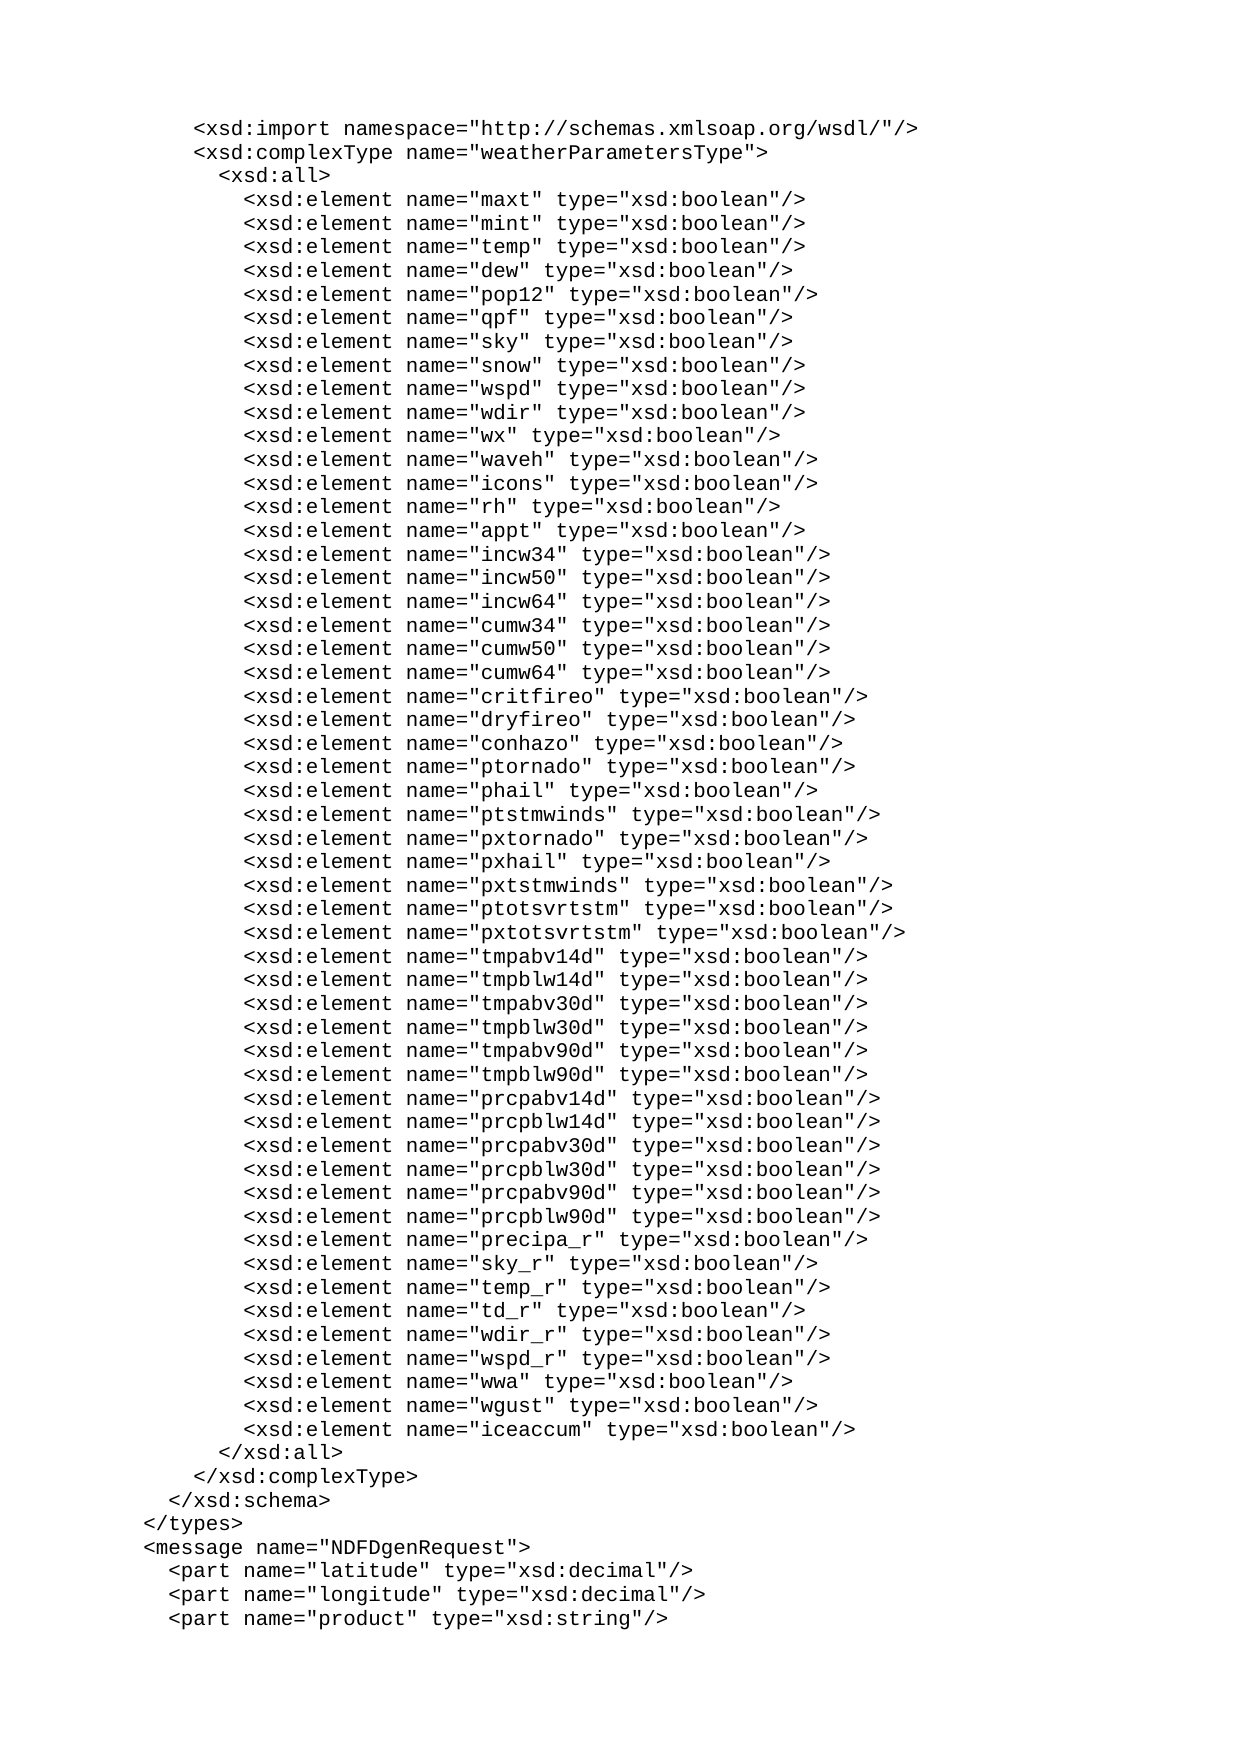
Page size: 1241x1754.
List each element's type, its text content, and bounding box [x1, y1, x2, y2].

text <xsd:element name="pxtornado" type="xsd:boolean"/> [118, 827, 1122, 851]
text <xsd:element name="tmpabv90d" type="xsd:boolean"/> [118, 1040, 1122, 1064]
text <xsd:element name="prcpblw14d" type="xsd:boolean"/> [118, 1111, 1122, 1135]
text <part name="product" type="xsd:string"/> [118, 1608, 1122, 1631]
text <xsd:element name="snow" type="xsd:boolean"/> [118, 354, 1122, 378]
text <xsd:element name="pop12" type="xsd:boolean"/> [118, 284, 1122, 307]
text <xsd:element name="tmpabv14d" type="xsd:boolean"/> [118, 946, 1122, 969]
text <xsd:complexType name="weatherParametersType"> [118, 142, 1122, 165]
text <xsd:element name="prcpblw30d" type="xsd:boolean"/> [118, 1158, 1122, 1182]
text <xsd:import namespace="http://schemas.xmlsoap.org/wsdl/"/> [118, 118, 1122, 142]
text <xsd:element name="incw34" type="xsd:boolean"/> [118, 544, 1122, 567]
text <xsd:element name="mint" type="xsd:boolean"/> [118, 213, 1122, 236]
text </xsd:complexType> [118, 1466, 1122, 1489]
text <xsd:element name="prcpblw90d" type="xsd:boolean"/> [118, 1206, 1122, 1229]
text <xsd:element name="pxhail" type="xsd:boolean"/> [118, 851, 1122, 875]
text <xsd:element name="wgust" type="xsd:boolean"/> [118, 1395, 1122, 1419]
text <xsd:element name="wspd_r" type="xsd:boolean"/> [118, 1348, 1122, 1371]
text <xsd:element name="cumw64" type="xsd:boolean"/> [118, 662, 1122, 686]
text <xsd:element name="cumw34" type="xsd:boolean"/> [118, 615, 1122, 638]
text <xsd:element name="wwa" type="xsd:boolean"/> [118, 1371, 1122, 1395]
text </xsd:all> [118, 1442, 1122, 1466]
text <xsd:element name="tmpblw14d" type="xsd:boolean"/> [118, 969, 1122, 993]
text <xsd:element name="sky_r" type="xsd:boolean"/> [118, 1253, 1122, 1277]
text <xsd:element name="pxtstmwinds" type="xsd:boolean"/> [118, 875, 1122, 898]
text <xsd:element name="ptornado" type="xsd:boolean"/> [118, 757, 1122, 780]
text <xsd:element name="dryfireo" type="xsd:boolean"/> [118, 709, 1122, 733]
text <xsd:element name="ptstmwinds" type="xsd:boolean"/> [118, 804, 1122, 827]
text <xsd:element name="waveh" type="xsd:boolean"/> [118, 449, 1122, 473]
text <xsd:element name="prcpabv90d" type="xsd:boolean"/> [118, 1182, 1122, 1206]
text <xsd:element name="appt" type="xsd:boolean"/> [118, 520, 1122, 544]
text <xsd:element name="critfireo" type="xsd:boolean"/> [118, 686, 1122, 709]
text <xsd:element name="temp_r" type="xsd:boolean"/> [118, 1277, 1122, 1300]
text <xsd:element name="pxtotsvrtstm" type="xsd:boolean"/> [118, 922, 1122, 946]
text <xsd:element name="rh" type="xsd:boolean"/> [118, 496, 1122, 520]
text <xsd:all> [118, 165, 1122, 189]
text <xsd:element name="maxt" type="xsd:boolean"/> [118, 189, 1122, 213]
text <xsd:element name="wx" type="xsd:boolean"/> [118, 426, 1122, 449]
text </types> [118, 1513, 1122, 1537]
text <xsd:element name="incw64" type="xsd:boolean"/> [118, 591, 1122, 615]
text <xsd:element name="ptotsvrtstm" type="xsd:boolean"/> [118, 898, 1122, 922]
text <xsd:element name="precipa_r" type="xsd:boolean"/> [118, 1229, 1122, 1253]
text </xsd:schema> [118, 1489, 1122, 1513]
text <xsd:element name="cumw50" type="xsd:boolean"/> [118, 638, 1122, 662]
text <xsd:element name="wdir_r" type="xsd:boolean"/> [118, 1324, 1122, 1348]
text <message name="NDFDgenRequest"> [118, 1537, 1122, 1561]
text <xsd:element name="tmpblw90d" type="xsd:boolean"/> [118, 1064, 1122, 1088]
text <part name="longitude" type="xsd:decimal"/> [118, 1584, 1122, 1608]
text <xsd:element name="prcpabv30d" type="xsd:boolean"/> [118, 1135, 1122, 1158]
text <xsd:element name="phail" type="xsd:boolean"/> [118, 780, 1122, 804]
text <xsd:element name="qpf" type="xsd:boolean"/> [118, 307, 1122, 331]
text <xsd:element name="wspd" type="xsd:boolean"/> [118, 378, 1122, 402]
text <xsd:element name="temp" type="xsd:boolean"/> [118, 236, 1122, 260]
text <xsd:element name="wdir" type="xsd:boolean"/> [118, 402, 1122, 426]
text <xsd:element name="sky" type="xsd:boolean"/> [118, 331, 1122, 354]
text <xsd:element name="td_r" type="xsd:boolean"/> [118, 1300, 1122, 1324]
text <xsd:element name="tmpabv30d" type="xsd:boolean"/> [118, 993, 1122, 1017]
text <xsd:element name="prcpabv14d" type="xsd:boolean"/> [118, 1088, 1122, 1111]
text <xsd:element name="tmpblw30d" type="xsd:boolean"/> [118, 1017, 1122, 1040]
text <xsd:element name="conhazo" type="xsd:boolean"/> [118, 733, 1122, 757]
text <xsd:element name="dew" type="xsd:boolean"/> [118, 260, 1122, 284]
text <part name="latitude" type="xsd:decimal"/> [118, 1561, 1122, 1584]
text <xsd:element name="incw50" type="xsd:boolean"/> [118, 567, 1122, 591]
text <xsd:element name="icons" type="xsd:boolean"/> [118, 473, 1122, 496]
text <xsd:element name="iceaccum" type="xsd:boolean"/> [118, 1419, 1122, 1442]
